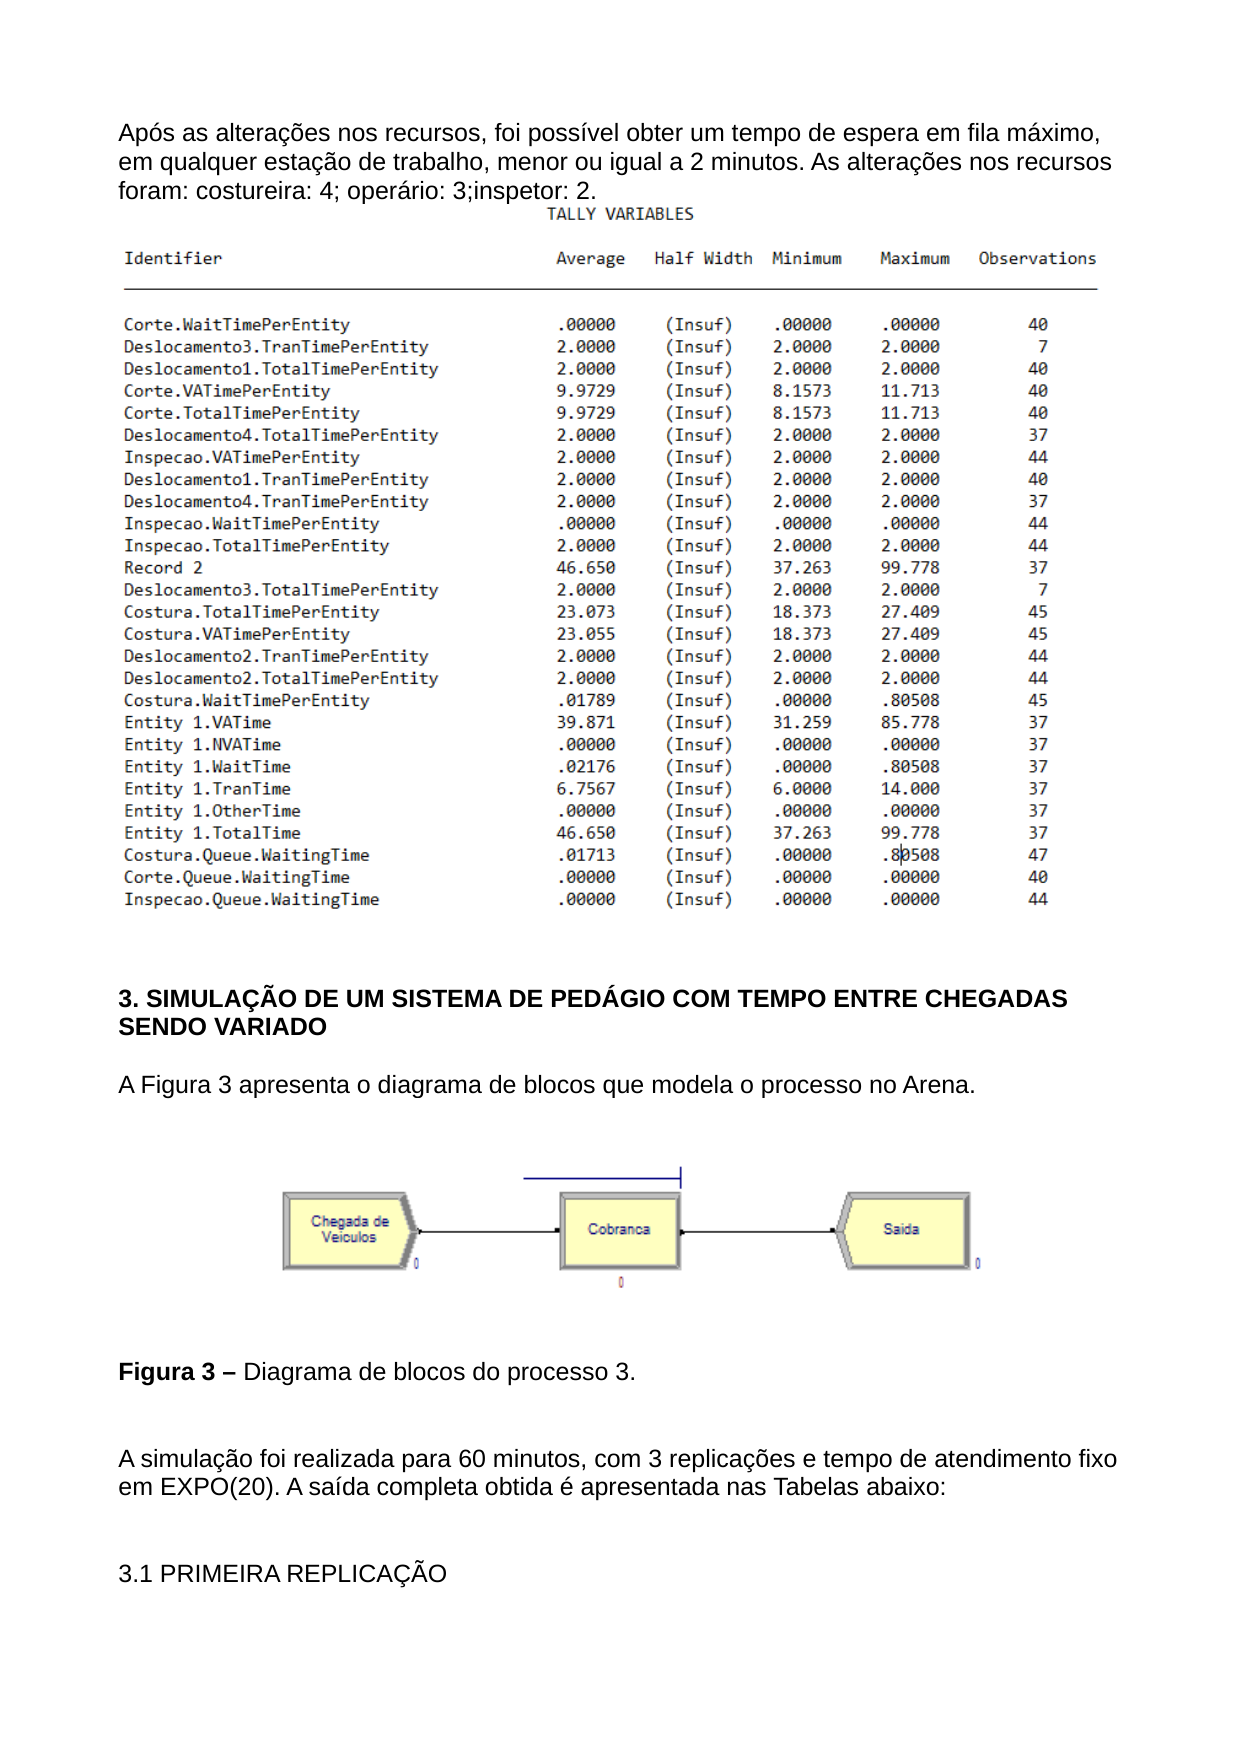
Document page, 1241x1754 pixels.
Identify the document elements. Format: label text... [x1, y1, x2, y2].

text Figura 3 – Diagrama de blocos do processo 3. [118, 1357, 1122, 1386]
text A simulação foi realizada para 60 minutos, com 3 replicações e tempo de atendimento fixo em EXPO(20). A saída completa obtida é apresentada nas Tabelas abaixo: [118, 1443, 1122, 1501]
text 3.1 PRIMEIRA REPLICAÇÃO [118, 1558, 1122, 1587]
picture [236, 1098, 1004, 1357]
text 3. SIMULAÇÃO DE UM SISTEMA DE PEDÁGIO COM TEMPO ENTRE CHEGADAS SENDO VARIADO [118, 983, 1122, 1041]
text A Figura 3 apresenta o diagrama de blocos que modela o processo no Arena. [118, 1070, 1122, 1098]
picture [118, 204, 1123, 926]
text Após as alterações nos recursos, foi possível obter um tempo de espera em fila máximo, em qualquer estação de trabalho, menor ou igual a 2 minutos. As alterações nos recursos foram: costureira: 4; operário: 3;inspetor: 2. [118, 118, 1122, 204]
